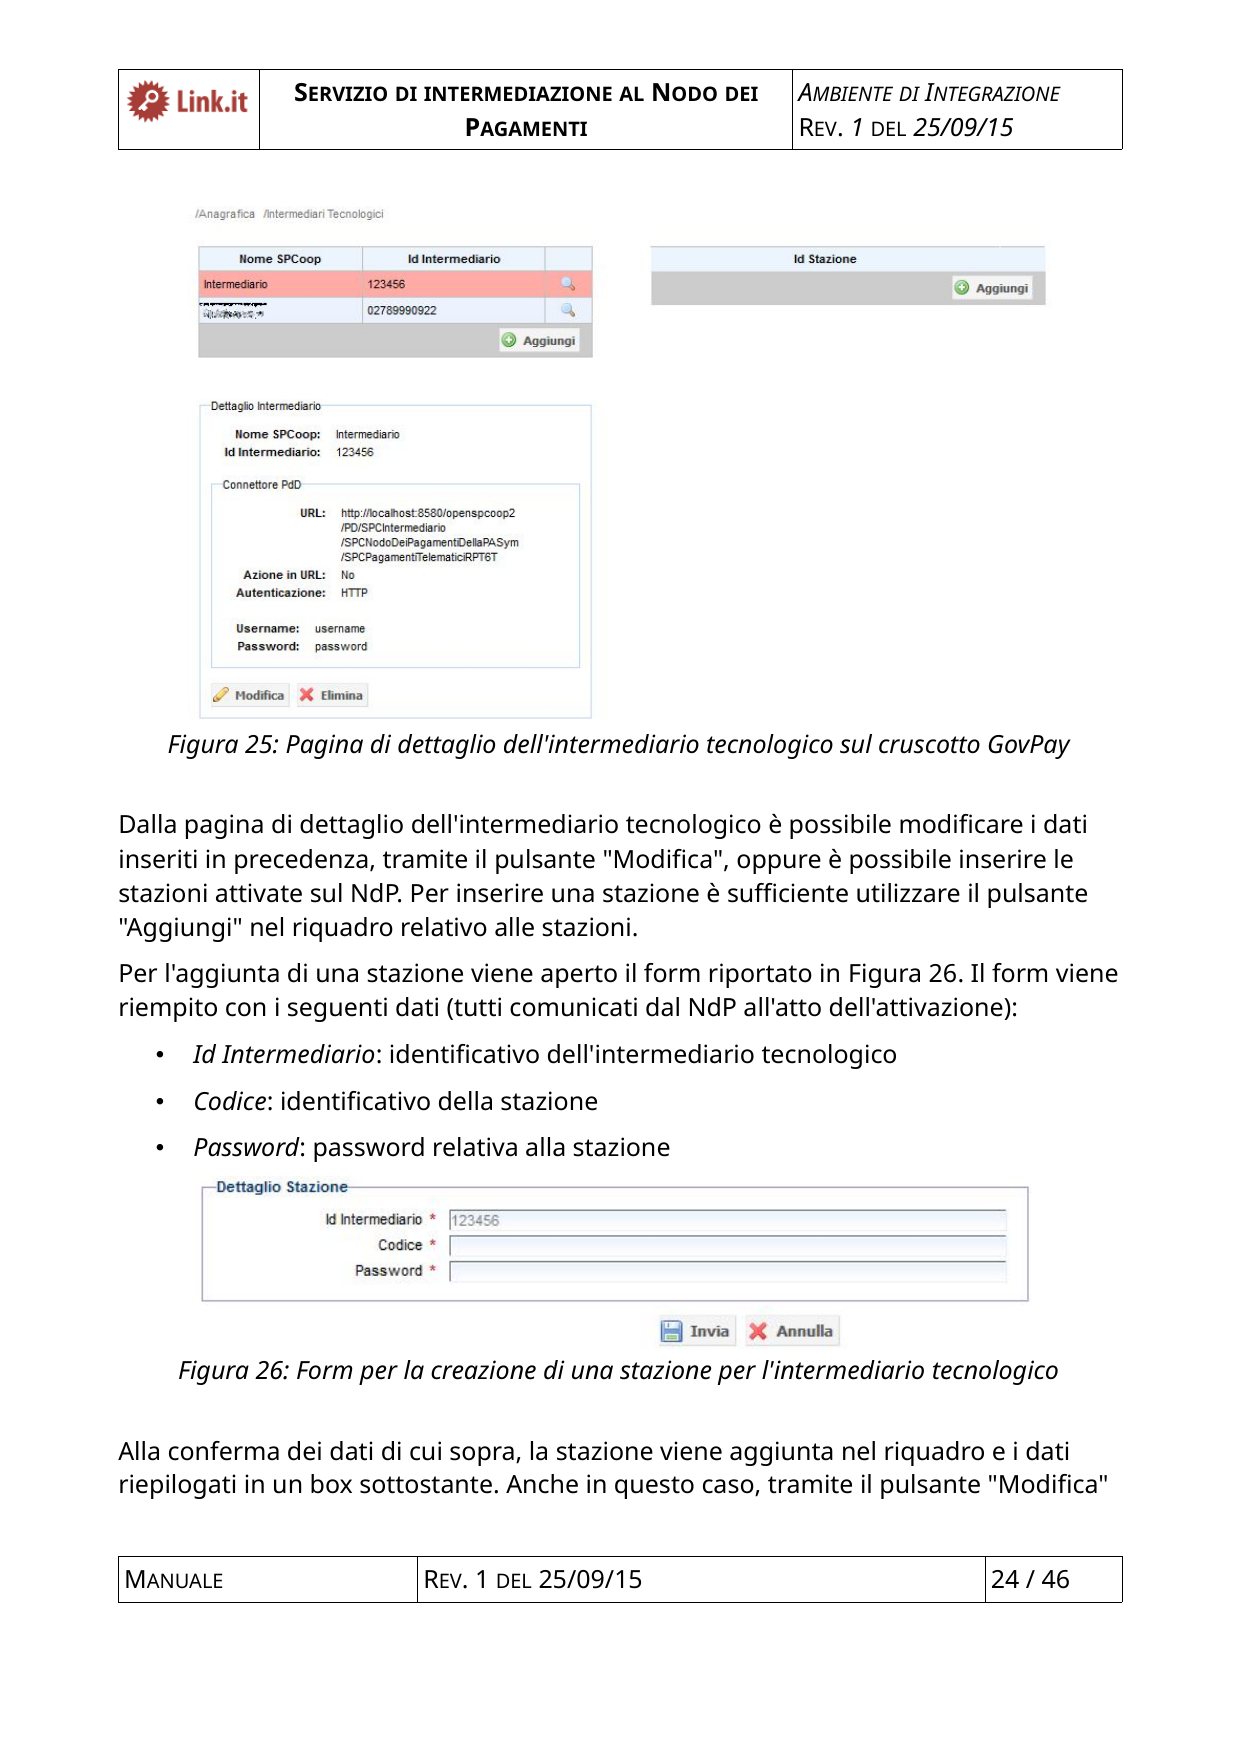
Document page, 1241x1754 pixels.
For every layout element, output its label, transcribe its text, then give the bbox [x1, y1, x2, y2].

picture [191, 1176, 1049, 1353]
text Figura 26: Form per la creazione di una stazione per l'intermediario tecnologico [113, 1189, 1127, 1387]
list Codice: identificativo della stazione [156, 1083, 1122, 1117]
text Alla conferma dei dati di cui sopra, la stazione viene aggiunta nel riquadro e i dati riepilogati in un box sottostante. Anche in questo caso, tramite il pulsante "Modifica" [118, 1433, 1122, 1501]
picture [123, 75, 254, 128]
list Password: password relativa alla stazione [156, 1130, 1122, 1164]
text Per l'aggiunta di una stazione viene aperto il form riportato in Figura 26. Il form viene riempito con i seguenti dati (tutti comunicati dal NdP all'atto dell'attivazione): [118, 956, 1122, 1024]
text Figura 25: Pagina di dettaglio dell'intermediario tecnologico sul cruscotto GovPay [85, 199, 1155, 761]
picture [188, 198, 1053, 727]
list Id Intermediario: identificativo dell'intermediario tecnologico [156, 1037, 1122, 1071]
text Dalla pagina di dettaglio dell'intermediario tecnologico è possibile modificare i dati inseriti in precedenza, tramite il pulsante "Modifica", oppure è possibile inserire le stazioni attivate sul NdP. Per inserire una stazione è sufficiente utilizzare il pulsante "Aggiungi" nel riquadro relativo alle stazioni. [118, 807, 1122, 943]
